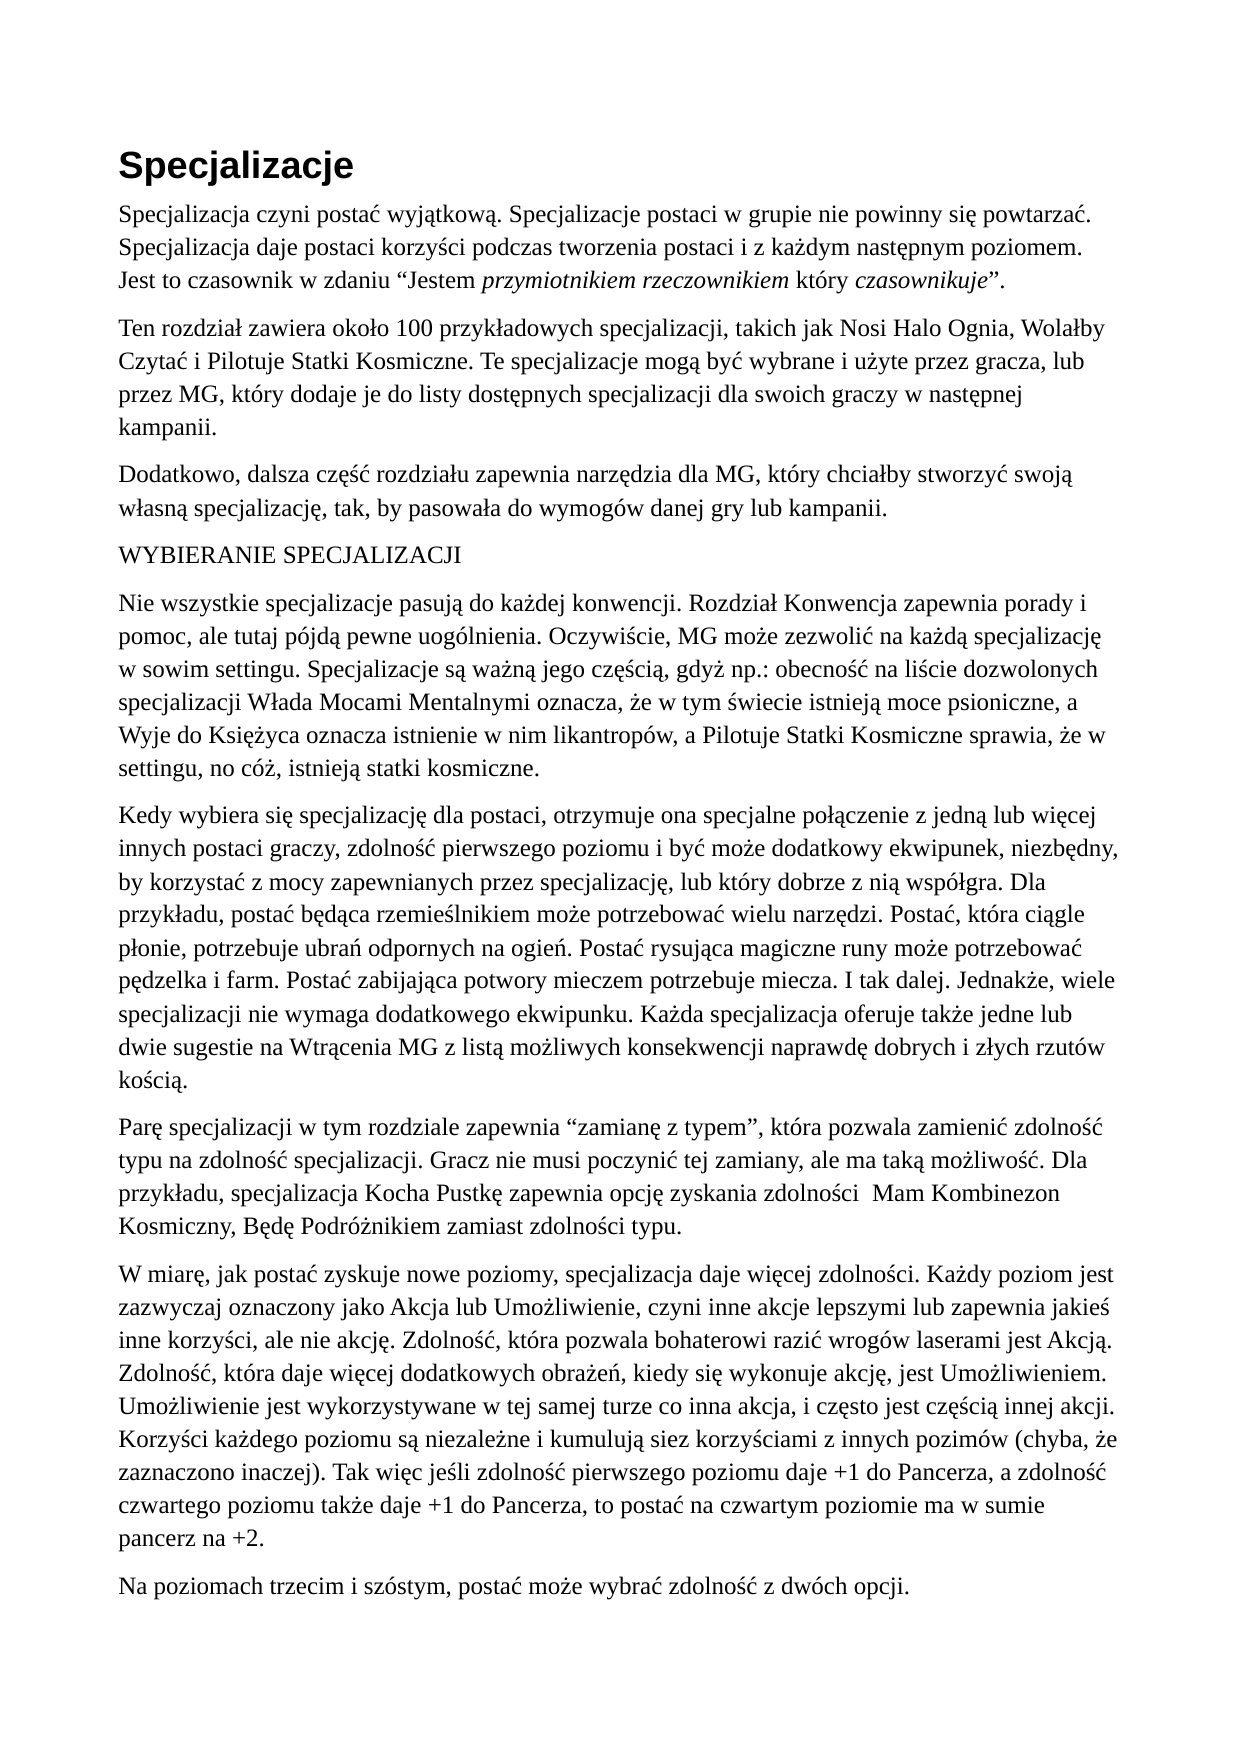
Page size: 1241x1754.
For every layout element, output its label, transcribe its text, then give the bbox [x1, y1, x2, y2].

text Specjalizacja czyni postać wyjątkową. Specjalizacje postaci w grupie nie powinny się powtarzać. Specjalizacja daje postaci korzyści podczas tworzenia postaci i z każdym następnym poziomem. Jest to czasownik w zdaniu “Jestem przymiotnikiem rzeczownikiem który czasownikuje”. [118, 199, 1122, 294]
text Nie wszystkie specjalizacje pasują do każdej konwencji. Rozdział Konwencja zapewnia porady i pomoc, ale tutaj pójdą pewne uogólnienia. Oczywiście, MG może zezwolić na każdą specjalizację w sowim settingu. Specjalizacje są ważną jego częścią, gdyż np.: obecność na liście dozwolonych specjalizacji Włada Mocami Mentalnymi oznacza, że w tym świecie istnieją moce psioniczne, a Wyje do Księżyca oznacza istnienie w nim likantropów, a Pilotuje Statki Kosmiczne sprawia, że w settingu, no cóż, istnieją statki kosmiczne. [118, 588, 1122, 782]
subtitle Specjalizacje [118, 143, 1122, 187]
text Na poziomach trzecim i szóstym, postać może wybrać zdolność z dwóch opcji. [118, 1571, 1122, 1599]
text Dodatkowo, dalsza część rozdziału zapewnia narzędzia dla MG, który chciałby stworzyć swoją własną specjalizację, tak, by pasowała do wymogów danej gry lub kampanii. [118, 459, 1122, 521]
text Kedy wybiera się specjalizację dla postaci, otrzymuje ona specjalne połączenie z jedną lub więcej innych postaci graczy, zdolność pierwszego poziomu i być może dodatkowy ekwipunek, niezbędny, by korzystać z mocy zapewnianych przez specjalizację, lub który dobrze z nią współgra. Dla przykładu, postać będąca rzemieślnikiem może potrzebować wielu narzędzi. Postać, która ciągle płonie, potrzebuje ubrań odpornych na ogień. Postać rysująca magiczne runy może potrzebować pędzelka i farm. Postać zabijająca potwory mieczem potrzebuje miecza. I tak dalej. Jednakże, wiele specjalizacji nie wymaga dodatkowego ekwipunku. Każda specjalizacja oferuje także jedne lub dwie sugestie na Wtrącenia MG z listą możliwych konsekwencji naprawdę dobrych i złych rzutów kością. [118, 801, 1122, 1093]
text W miarę, jak postać zyskuje nowe poziomy, specjalizacja daje więcej zdolności. Każdy poziom jest zazwyczaj oznaczony jako Akcja lub Umożliwienie, czyni inne akcje lepszymi lub zapewnia jakieś inne korzyści, ale nie akcję. Zdolność, która pozwala bohaterowi razić wrogów laserami jest Akcją. Zdolność, która daje więcej dodatkowych obrażeń, kiedy się wykonuje akcję, jest Umożliwieniem. Umożliwienie jest wykorzystywane w tej samej turze co inna akcja, i często jest częścią innej akcji. Korzyści każdego poziomu są niezależne i kumulują siez korzyściami z innych pozimów (chyba, że zaznaczono inaczej). Tak więc jeśli zdolność pierwszego poziomu daje +1 do Pancerza, a zdolność czwartego poziomu także daje +1 do Pancerza, to postać na czwartym poziomie ma w sumie pancerz na +2. [118, 1259, 1122, 1552]
text Ten rozdział zawiera około 100 przykładowych specjalizacji, takich jak Nosi Halo Ognia, Wolałby Czytać i Pilotuje Statki Kosmiczne. Te specjalizacje mogą być wybrane i użyte przez gracza, lub przez MG, który dodaje je do listy dostępnych specjalizacji dla swoich graczy w następnej kampanii. [118, 313, 1122, 441]
text Parę specjalizacji w tym rozdziale zapewnia “zamianę z typem”, która pozwala zamienić zdolność typu na zdolność specjalizacji. Gracz nie musi poczynić tej zamiany, ale ma taką możliwość. Dla przykładu, specjalizacja Kocha Pustkę zapewnia opcję zyskania zdolności Mam Kombinezon Kosmiczny, Będę Podróżnikiem zamiast zdolności typu. [118, 1112, 1122, 1240]
text WYBIERANIE SPECJALIZACJI [118, 540, 1122, 569]
